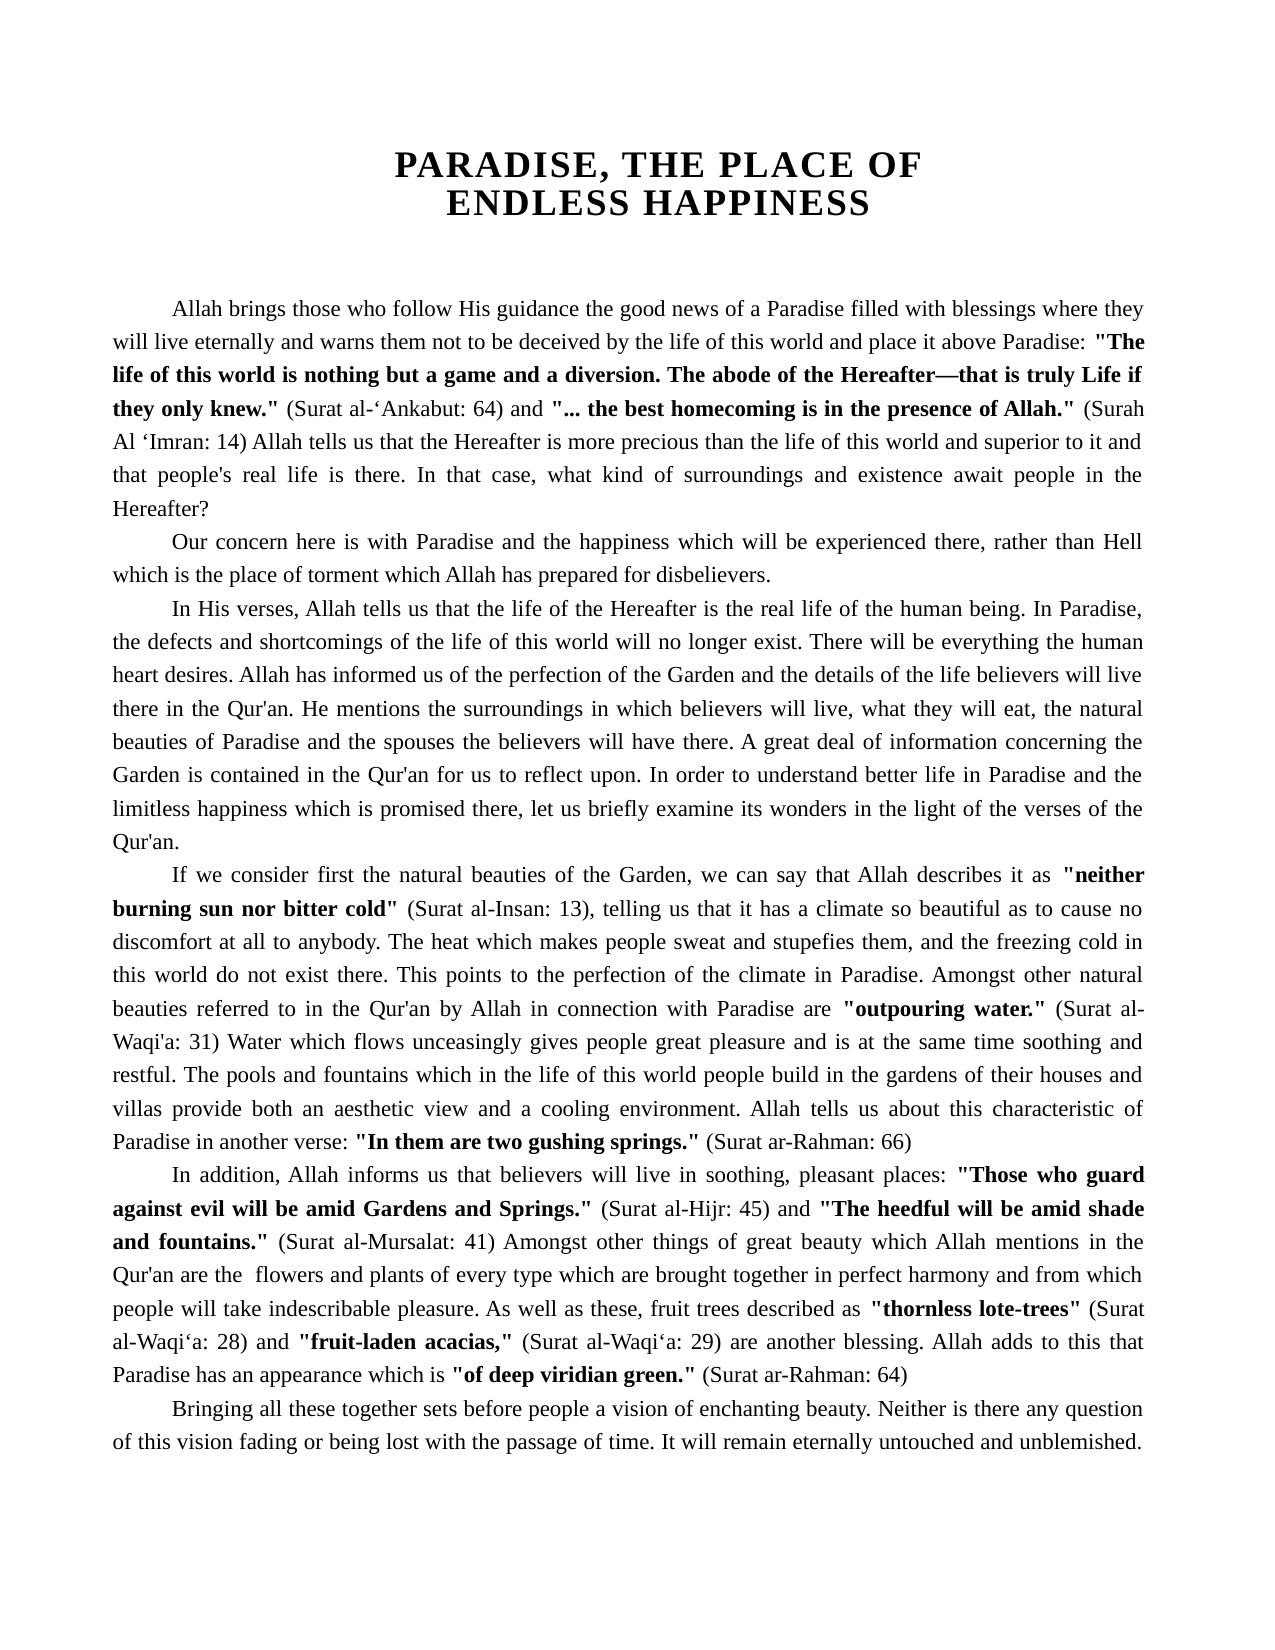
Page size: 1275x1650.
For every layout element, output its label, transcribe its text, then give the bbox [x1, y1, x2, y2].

text PARADISE, THE PLACE OF [112, 148, 1145, 185]
text If we consider first the natural beauties of the Garden, we can say that Allah describes it as "neither burning sun nor bitter cold" (Surat al-Insan: 13), telling us that it has a climate so beautiful as to cause no discomfort at all to anybody. The heat which makes people sweat and stupefies them, and the freezing cold in this world do not exist there. This points to the perfection of the climate in Paradise. Amongst other natural beauties referred to in the Qur'an by Allah in connection with Paradise are "outpouring water." (Surat al- Waqi'a: 31) Water which flows unceasingly gives people great pleasure and is at the same time soothing and restful. The pools and fountains which in the life of this world people build in the gardens of their houses and villas provide both an aesthetic view and a cooling environment. Allah tells us about this characteristic of Paradise in another verse: "In them are two gushing springs." (Surat ar-Rahman: 66) [112, 856, 1145, 1156]
text Allah brings those who follow His guidance the good news of a Paradise filled with blessings where they will live eternally and warns them not to be deceived by the life of this world and place it above Paradise: "The life of this world is nothing but a game and a diversion. The abode of the Hereafter—that is truly Life if they only knew." (Surat al-‘Ankabut: 64) and "... the best homecoming is in the presence of Allah." (Surah Al ‘Imran: 14) Allah tells us that the Hereafter is more precious than the life of this world and superior to it and that people's real life is there. In that case, what kind of surroundings and existence await people in the Hereafter? [112, 289, 1145, 523]
text ENDLESS HAPPINESS [112, 185, 1145, 223]
text In addition, Allah informs us that believers will live in soothing, pleasant places: "Those who guard against evil will be amid Gardens and Springs." (Surat al-Hijr: 45) and "The heedful will be amid shade and fountains." (Surat al-Mursalat: 41) Amongst other things of great beauty which Allah mentions in the Qur'an are the flowers and plants of every type which are brought together in perfect harmony and from which people will take indescribable pleasure. As well as these, fruit trees described as "thornless lote-trees" (Surat al-Waqi‘a: 28) and "fruit-laden acacias," (Surat al-Waqi‘a: 29) are another blessing. Allah adds to this that Paradise has an appearance which is "of deep viridian green." (Surat ar-Rahman: 64) [112, 1156, 1145, 1389]
text In His verses, Allah tells us that the life of the Hereafter is the real life of the human being. In Paradise, the defects and shortcomings of the life of this world will no longer exist. There will be everything the human heart desires. Allah has informed us of the perfection of the Garden and the details of the life believers will live there in the Qur'an. He mentions the surroundings in which believers will live, what they will eat, the natural beauties of Paradise and the spouses the believers will have there. A great deal of information concerning the Garden is contained in the Qur'an for us to reflect upon. In order to understand better life in Paradise and the limitless happiness which is promised there, let us briefly examine its wonders in the light of the verses of the Qur'an. [112, 589, 1145, 856]
text Bringing all these together sets before people a vision of enchanting beauty. Neither is there any question of this vision fading or being lost with the passage of time. It will remain eternally untouched and unblemished. [112, 1389, 1145, 1456]
text Our concern here is with Paradise and the happiness which will be experienced there, rather than Hell which is the place of torment which Allah has prepared for disbelievers. [112, 523, 1145, 589]
